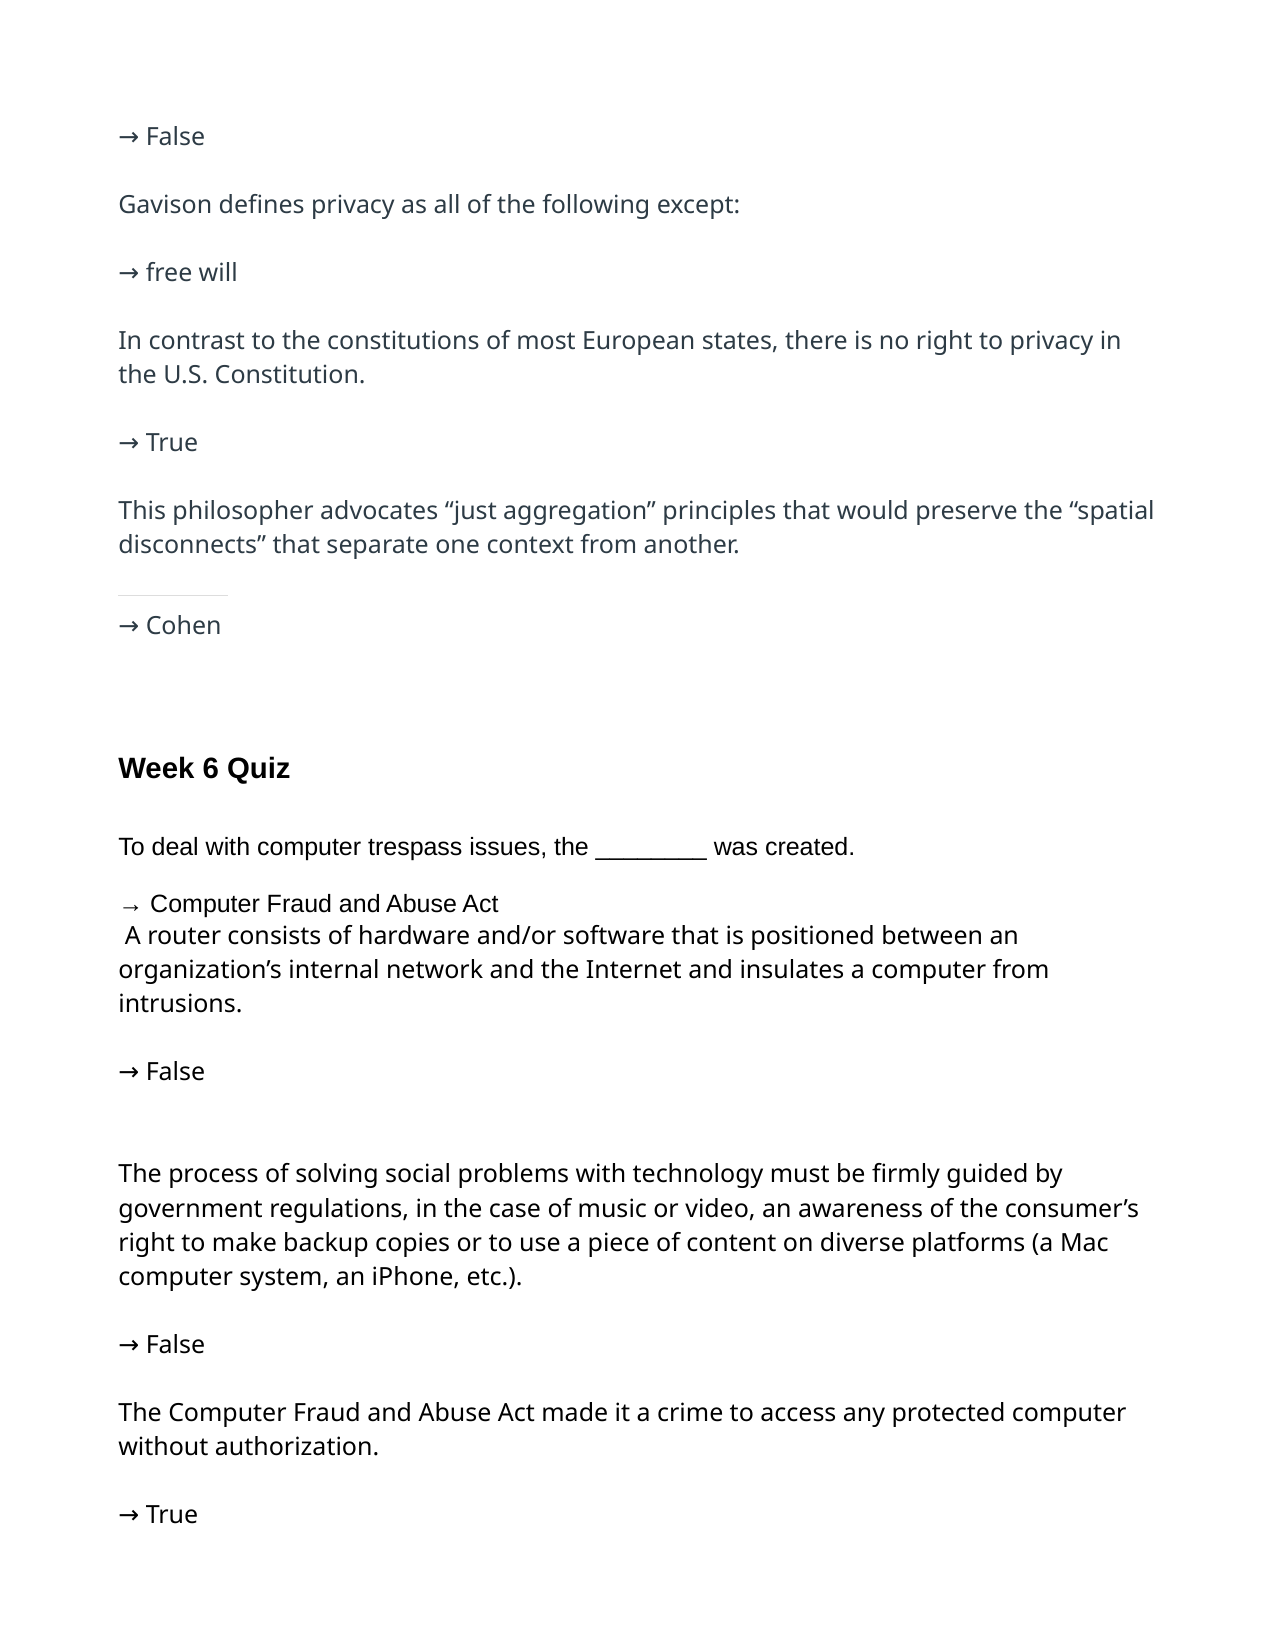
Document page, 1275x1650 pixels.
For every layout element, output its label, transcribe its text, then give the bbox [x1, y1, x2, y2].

subtitle Week 6 Quiz [118, 751, 1157, 785]
text → False [118, 1326, 1157, 1361]
text → False [118, 1054, 1157, 1088]
text In contrast to the constitutions of most European states, there is no right to privacy in the U.S. Constitution. [118, 322, 1157, 391]
text → free will [118, 254, 1157, 288]
text To deal with computer trespass issues, the ________ was created. [118, 831, 1157, 860]
text A router consists of hardware and/or software that is positioned between an organization’s internal network and the Internet and insulates a computer from intrusions. [118, 918, 1157, 1020]
text → False [118, 118, 1157, 152]
text Gavison defines privacy as all of the following except: [118, 186, 1157, 220]
text → True [118, 1497, 1157, 1531]
text → True [118, 425, 1157, 459]
text → Computer Fraud and Abuse Act [118, 889, 1157, 918]
text The Computer Fraud and Abuse Act made it a crime to access any protected computer without authorization. [118, 1394, 1157, 1463]
text This philosopher advocates “just aggregation” principles that would preserve the “spatial disconnects” that separate one context from another. [118, 493, 1157, 561]
text The process of solving social problems with technology must be firmly guided by government regulations, in the case of music or video, an awareness of the consumer’s right to make backup copies or to use a piece of content on diverse platforms (a Mac computer system, an iPhone, etc.). [118, 1156, 1157, 1292]
text → Cohen [118, 595, 1157, 642]
